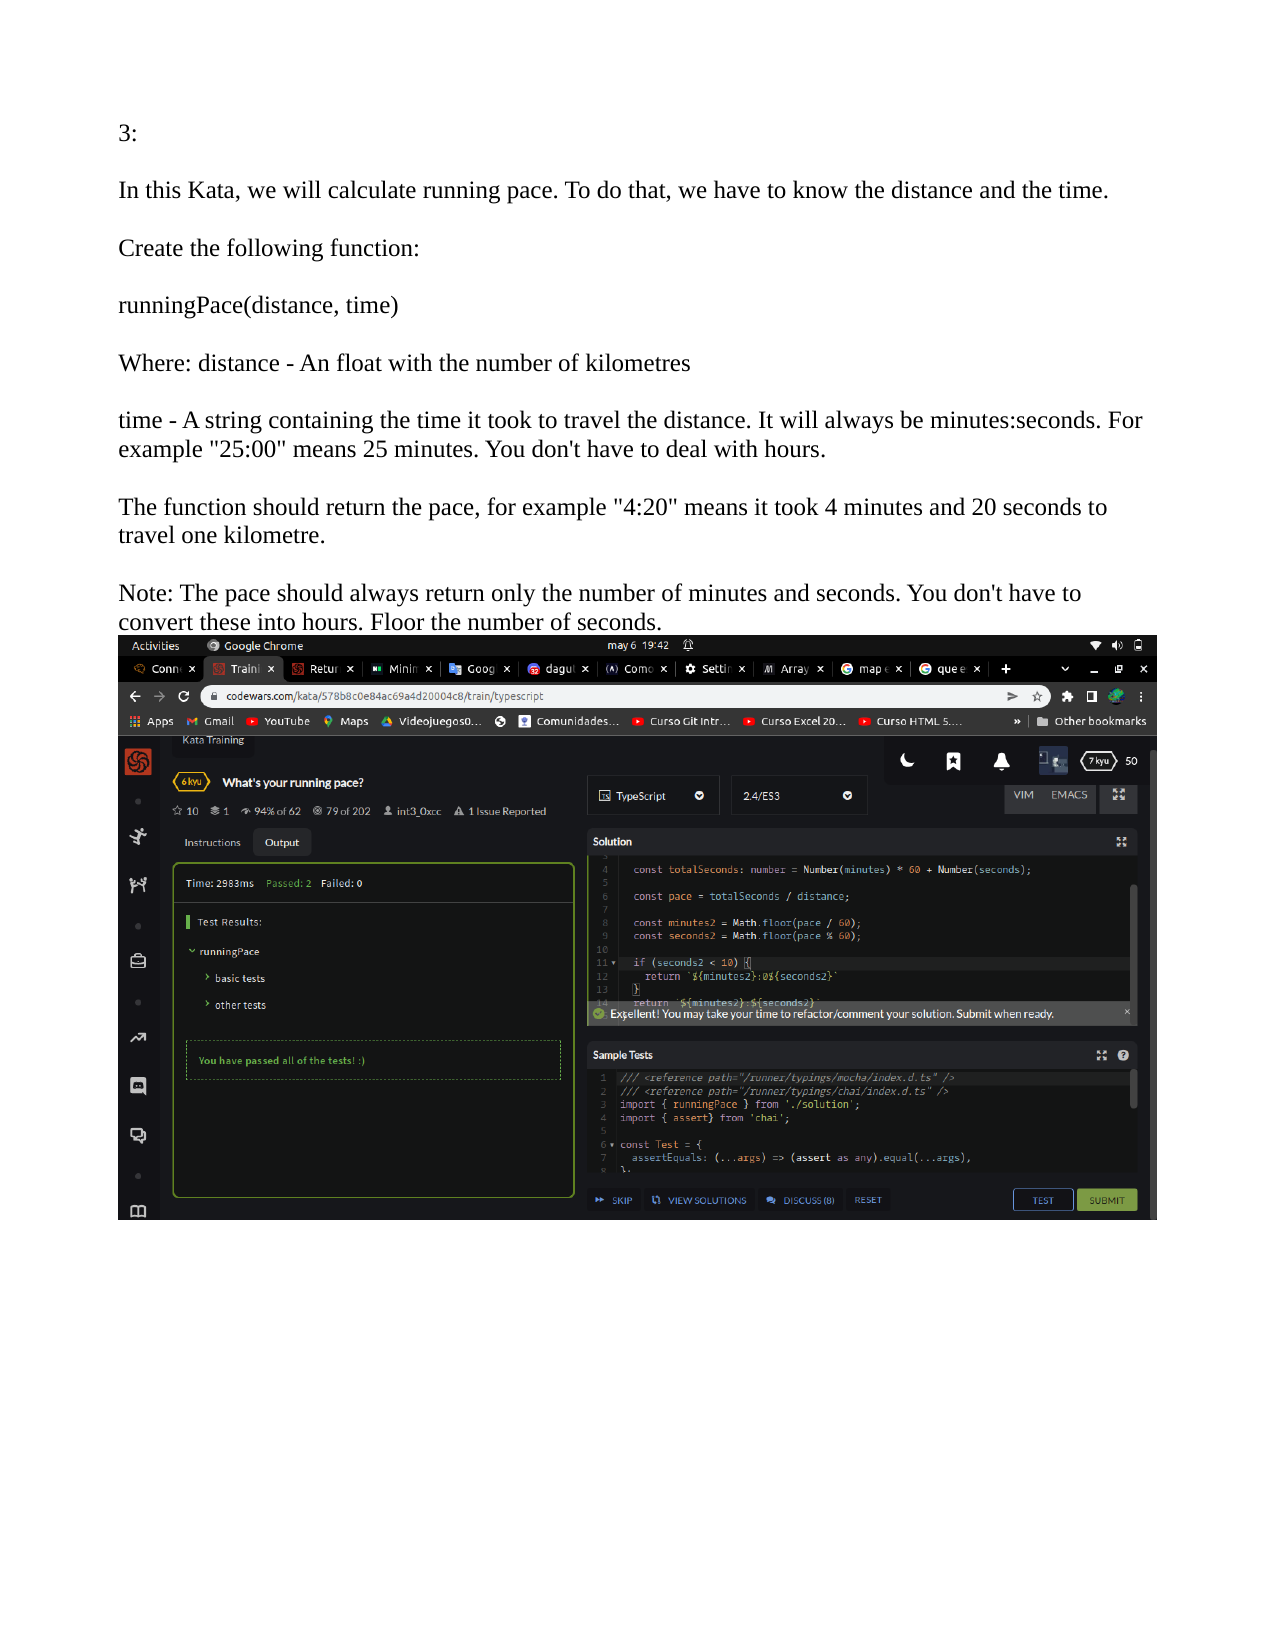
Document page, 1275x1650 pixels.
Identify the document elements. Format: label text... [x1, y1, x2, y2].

picture [118, 635, 1157, 1220]
text Where: distance - An float with the number of kilometres [118, 348, 1157, 377]
text Create the following function: [118, 233, 1157, 262]
text time - A string containing the time it took to travel the distance. It will always be minutes:seconds. For example "25:00" means 25 minutes. You don't have to deal with hours. [118, 406, 1157, 463]
text In this Kata, we will calculate running pace. To do that, we have to know the distance and the time. [118, 176, 1157, 204]
text runningPace(distance, time) [118, 291, 1157, 319]
text Note: The pace should always return only the number of minutes and seconds. You don't have to convert these into hours. Floor the number of seconds. [118, 578, 1157, 635]
text 3: [118, 118, 1157, 147]
text The function should return the pace, for example "4:20" means it took 4 minutes and 20 seconds to travel one kilometre. [118, 492, 1157, 549]
